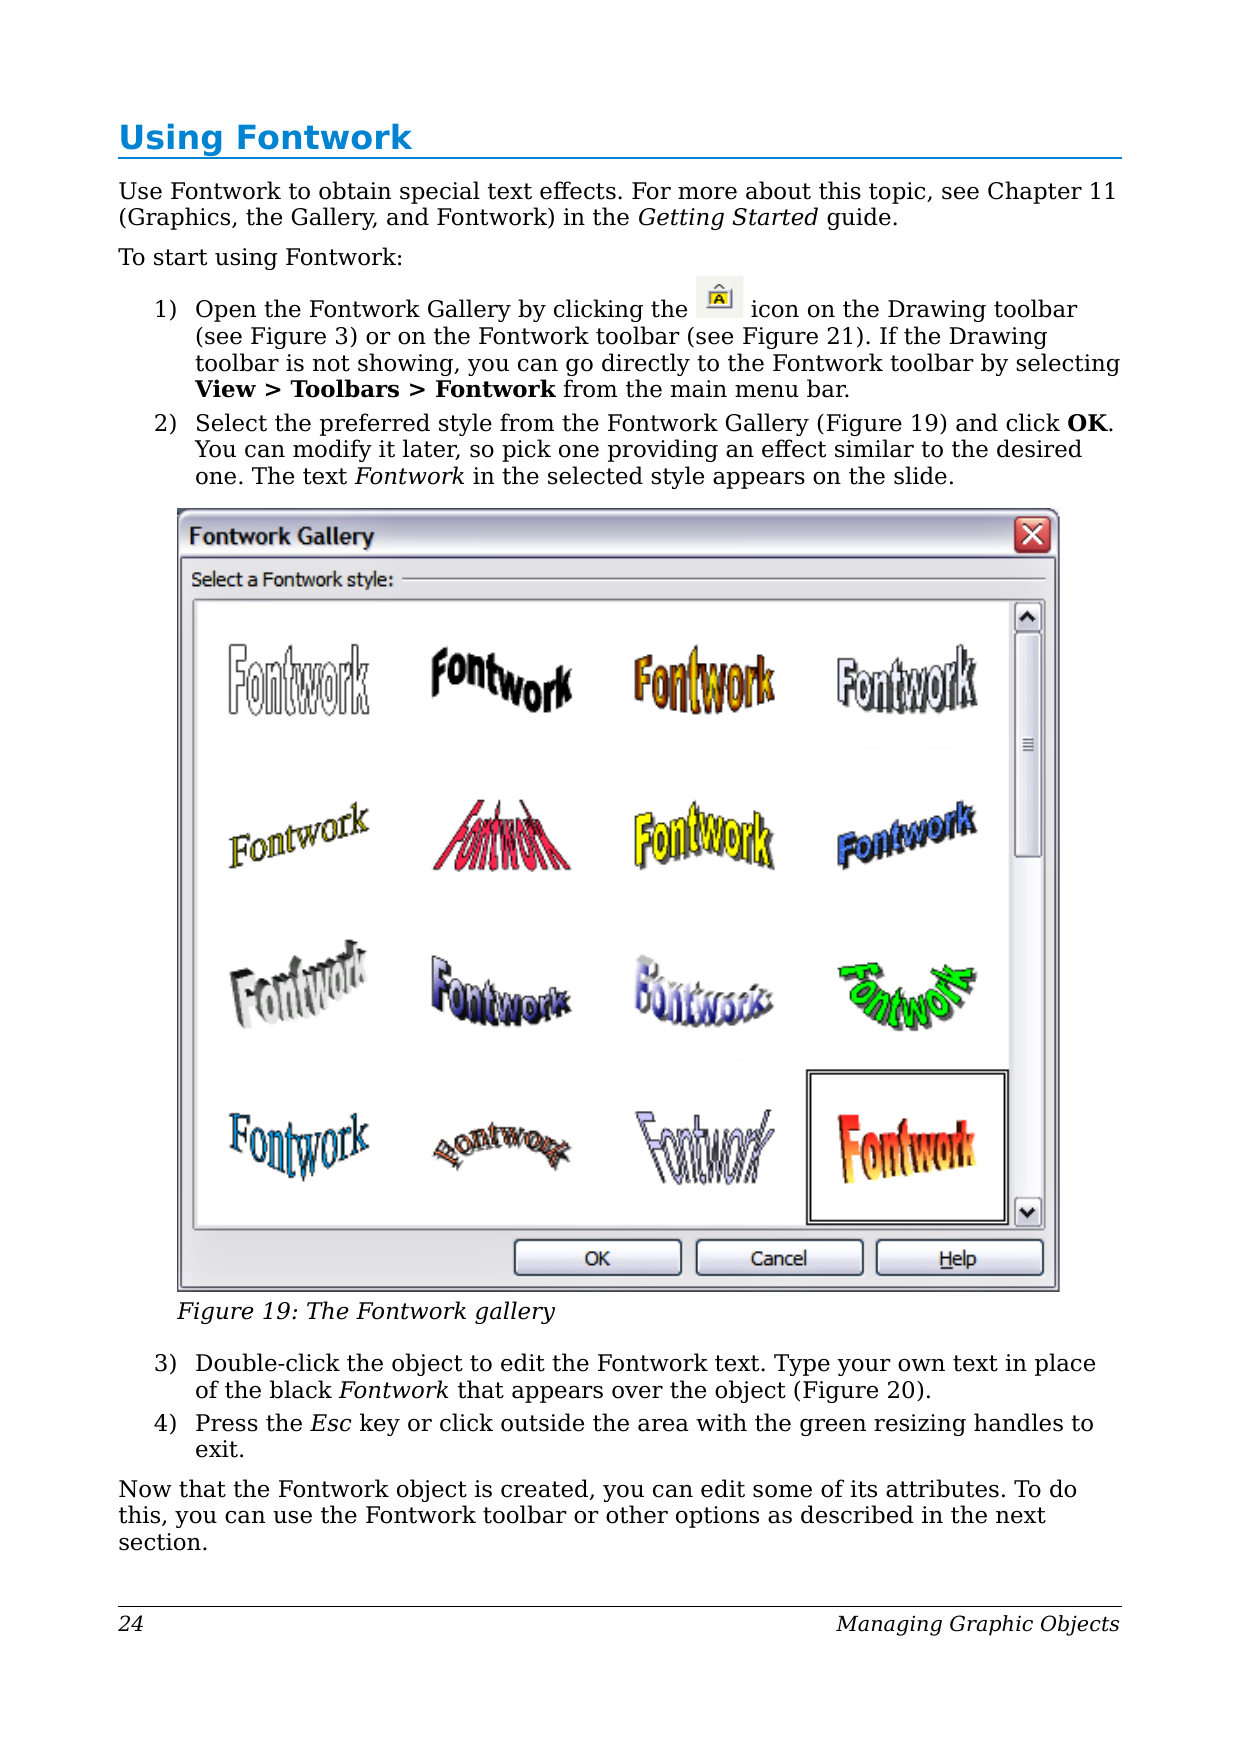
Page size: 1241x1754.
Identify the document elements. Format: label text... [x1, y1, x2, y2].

list Press the Esc key or click outside the area with the green resizing handles to exit. [177, 1410, 1122, 1463]
text Now that the Fontwork object is created, you can edit some of its attributes. To do this, you can use the Fontwork toolbar or other options as described in the next section. [118, 1476, 1122, 1556]
list Open the Fontwork Gallery by clicking the icon on the Drawing toolbar (see Figure 3) or on the Fontwork toolbar (see Figure 21). If the Drawing toolbar is not showing, you can go directly to the Fontwork toolbar by selecting View > Toolbars > Fontwork from the main menu bar. [177, 277, 1122, 403]
list Select the preferred style from the Fontwork Gallery (Figure 19) and click OK. You can modify it later, so pick one providing an effect similar to the desired one. The text Fontwork in the selected style appears on the slide. [177, 409, 1122, 490]
list Double-click the object to edit the Fontwork text. Type your own text in place of the black Fontwork that appears over the object (Figure 20). [177, 1350, 1122, 1404]
text Use Fontwork to obtain special text effects. For more about this topic, see Chapter 11 (Graphics, the Gallery, and Fontwork) in the Getting Started guide. [118, 178, 1122, 231]
picture [696, 276, 744, 318]
subtitle Using Fontwork [118, 118, 1122, 157]
picture [177, 508, 1060, 1292]
list To start using Fontwork: [118, 244, 1122, 270]
text Figure 19: The Fontwork gallery [177, 1298, 1063, 1324]
